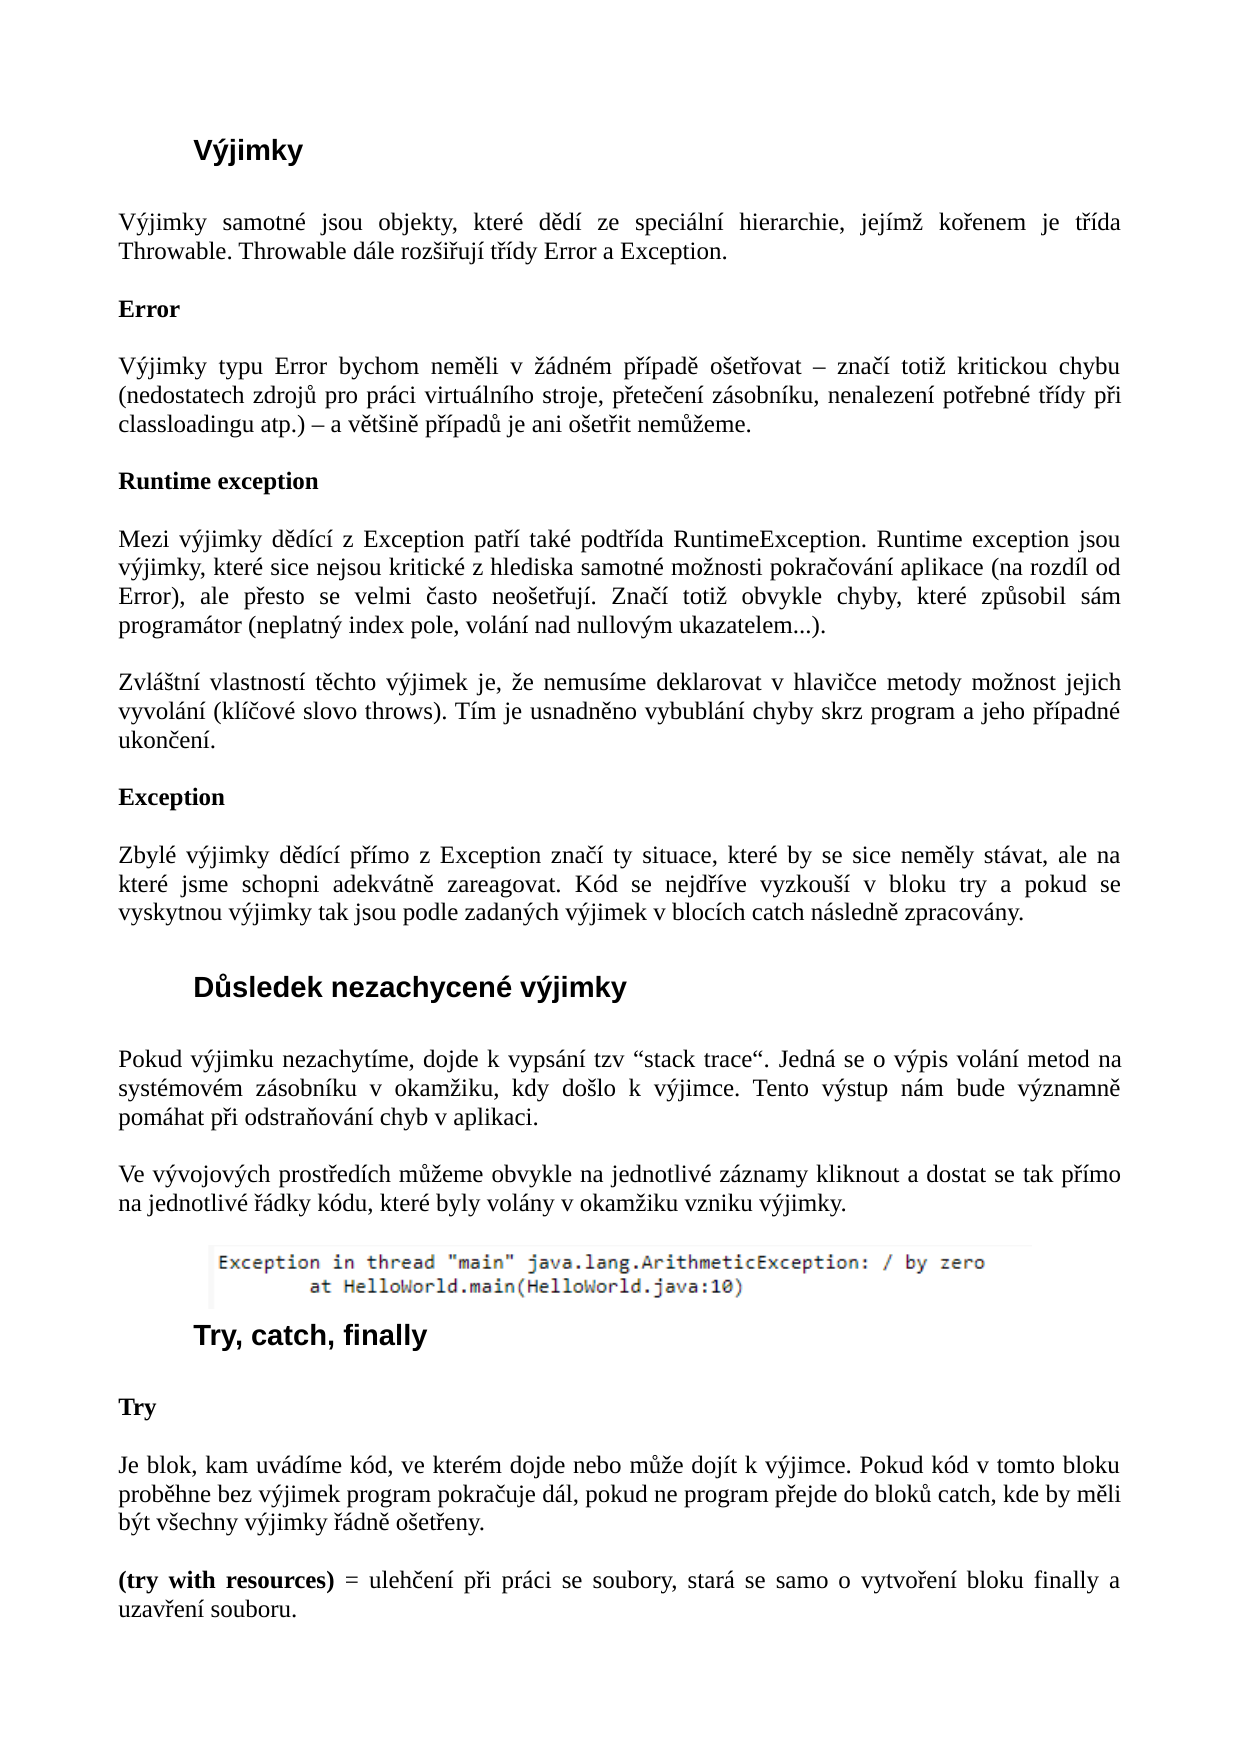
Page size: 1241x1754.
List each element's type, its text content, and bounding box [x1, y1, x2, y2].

text Zvláštní vlastností těchto výjimek je, že nemusíme deklarovat v hlavičce metody možnost jejich vyvolání (klíčové slovo throws). Tím je usnadněno vybublání chyby skrz program a jeho případné ukončení. [118, 667, 1122, 754]
text Zbylé výjimky dědící přímo z Exception značí ty situace, které by se sice neměly stávat, ale na které jsme schopni adekvátně zareagovat. Kód se nejdříve vyzkouší v bloku try a pokud se vyskytnou výjimky tak jsou podle zadaných výjimek v blocích catch následně zpracovány. [118, 840, 1122, 926]
subtitle Výjimky [118, 133, 1122, 166]
text Try [118, 1392, 1122, 1421]
subtitle Try, catch, finally [118, 1318, 1122, 1351]
text Error [118, 294, 1122, 322]
text Ve vývojových prostředích můžeme obvykle na jednotlivé záznamy kliknout a dostat se tak přímo na jednotlivé řádky kódu, které byly volány v okamžiku vzniku výjimky. [118, 1159, 1122, 1217]
text Je blok, kam uvádíme kód, ve kterém dojde nebo může dojít k výjimce. Pokud kód v tomto bloku proběhne bez výjimek program pokračuje dál, pokud ne program přejde do bloků catch, kde by měli být všechny výjimky řádně ošetřeny. [118, 1450, 1122, 1536]
text Exception [118, 782, 1122, 811]
text Mezi výjimky dědící z Exception patří také podtřída RuntimeException. Runtime exception jsou výjimky, které sice nejsou kritické z hlediska samotné možnosti pokračování aplikace (na rozdíl od Error), ale přesto se velmi často neošetřují. Značí totiž obvykle chyby, které způsobil sám programátor (neplatný index pole, volání nad nullovým ukazatelem...). [118, 524, 1122, 639]
text Výjimky samotné jsou objekty, které dědí ze speciální hierarchie, jejímž kořenem je třída Throwable. Throwable dále rozšiřují třídy Error a Exception. [118, 207, 1122, 265]
text Výjimky typu Error bychom neměli v žádném případě ošetřovat – značí totiž kritickou chybu (nedostatech zdrojů pro práci virtuálního stroje, přetečení zásobníku, nenalezení potřebné třídy při classloadingu atp.) – a většině případů je ani ošetřit nemůžeme. [118, 351, 1122, 437]
picture [208, 1245, 1032, 1309]
text Pokud výjimku nezachytíme, dojde k vypsání tzv “stack trace“. Jedná se o výpis volání metod na systémovém zásobníku v okamžiku, kdy došlo k výjimce. Tento výstup nám bude významně pomáhat při odstraňování chyb v aplikaci. [118, 1044, 1122, 1131]
text Runtime exception [118, 466, 1122, 495]
text (try with resources) = ulehčení při práci se soubory, stará se samo o vytvoření bloku finally a uzavření souboru. [118, 1565, 1122, 1622]
subtitle Důsledek nezachycené výjimky [118, 969, 1122, 1003]
